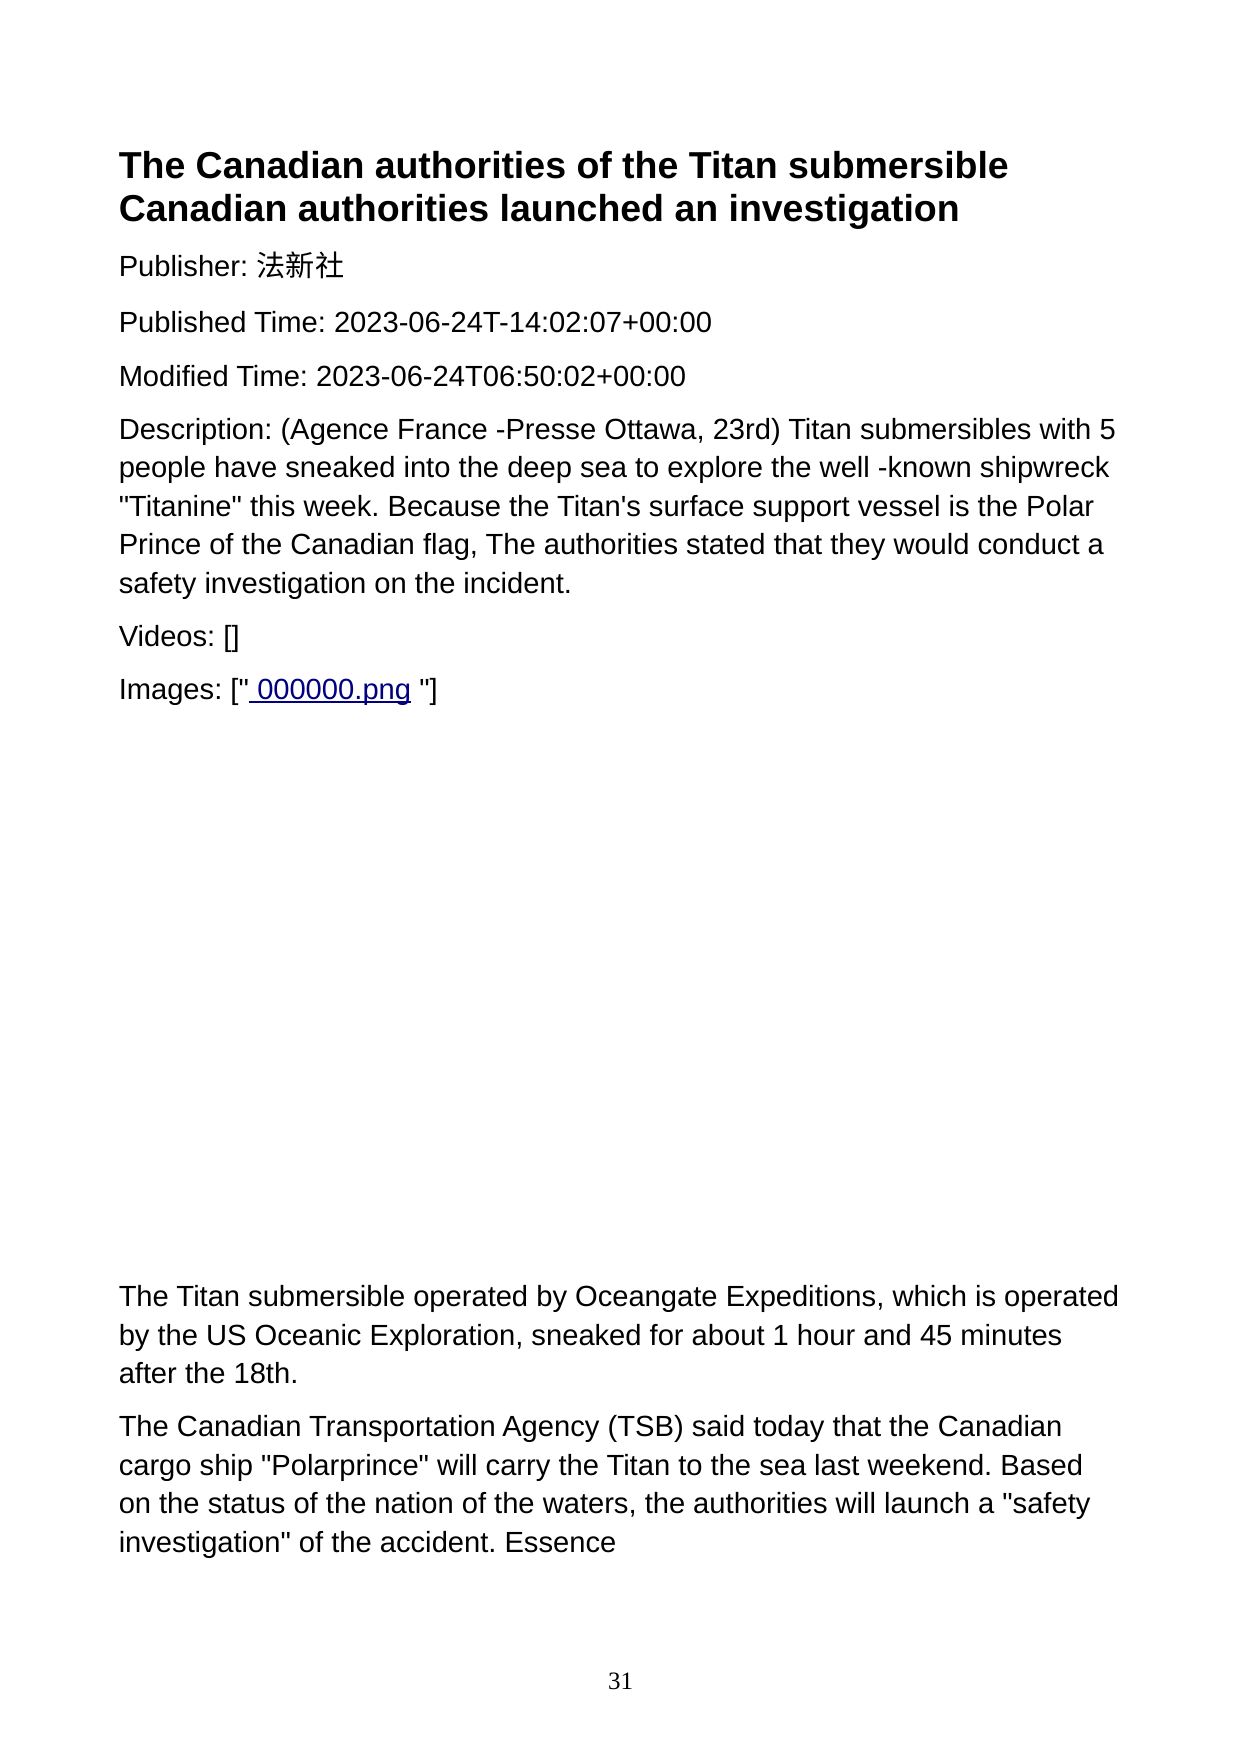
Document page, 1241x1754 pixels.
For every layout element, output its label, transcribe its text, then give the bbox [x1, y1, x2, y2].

text Modified Time: 2023-06-24T06:50:02+00:00 [118, 358, 1122, 392]
text Description: (Agence France -Presse Ottawa, 23rd) Titan submersibles with 5 people have sneaked into the deep sea to explore the well -known shipwreck "Titanine" this week. Because the Titan's surface support vessel is the Polar Prince of the Canadian flag, The authorities stated that they would conduct a safety investigation on the incident. [118, 412, 1122, 599]
text Published Time: 2023-06-24T-14:02:07+00:00 [118, 305, 1122, 339]
text The Titan submersible operated by Oceangate Expeditions, which is operated by the US Oceanic Exploration, sneaked for about 1 hour and 45 minutes after the 18th. [118, 725, 1122, 1390]
text Videos: [] [118, 619, 1122, 652]
text Publisher: 法新社 [118, 242, 1122, 284]
text The Canadian Transportation Agency (TSB) said today that the Canadian cargo ship "Polarprince" will carry the Titan to the sea last weekend. Based on the status of the nation of the waters, the authorities will launch a "safety investigation" of the accident. Essence [118, 1409, 1122, 1558]
text Images: [" 000000.png "] [118, 672, 1122, 706]
subtitle The Canadian authorities of the Titan submersible Canadian authorities launched an investigation [118, 143, 1122, 230]
